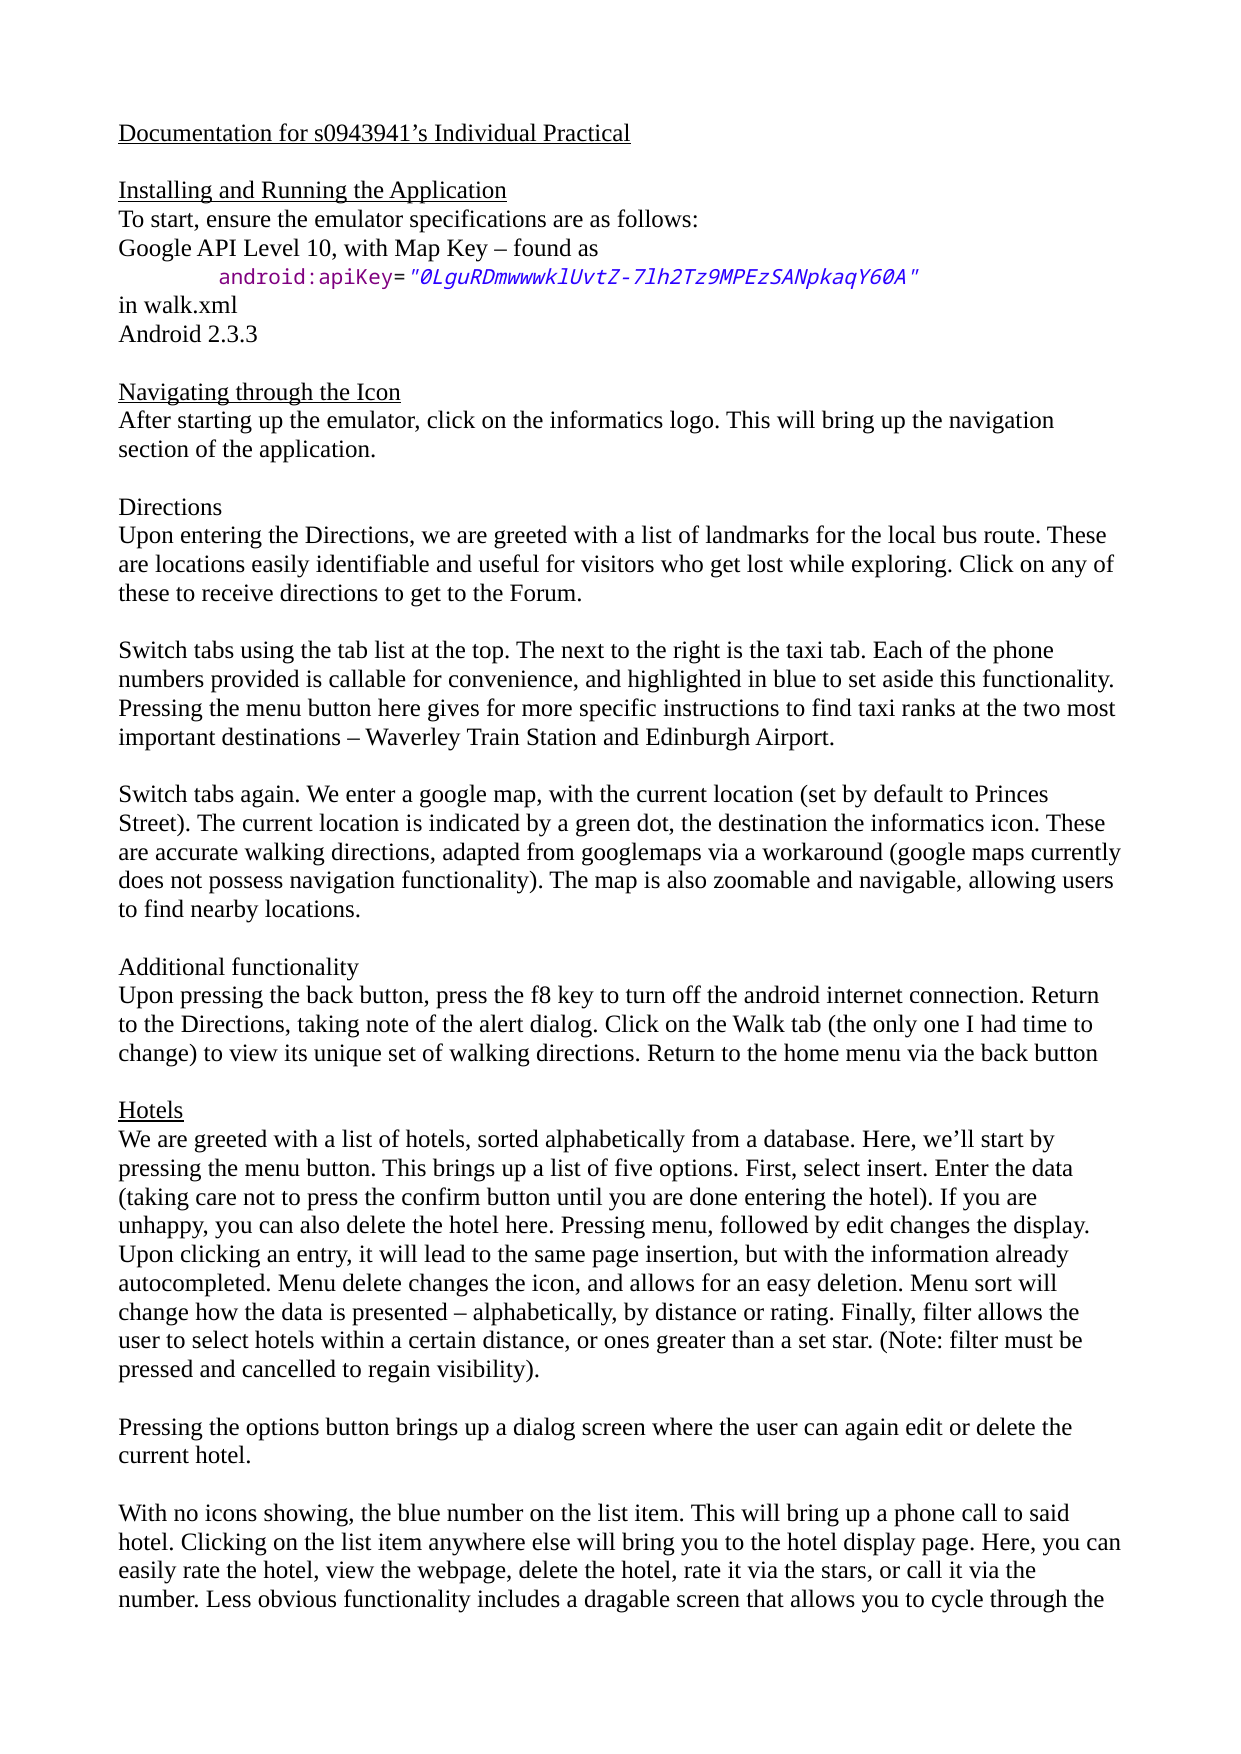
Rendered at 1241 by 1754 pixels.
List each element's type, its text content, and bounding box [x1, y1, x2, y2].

text We are greeted with a list of hotels, sorted alphabetically from a database. Here, we’ll start by pressing the menu button. This brings up a list of five options. First, select insert. Enter the data (taking care not to press the confirm button until you are done entering the hotel). If you are unhappy, you can also delete the hotel here. Pressing menu, followed by edit changes the display. Upon clicking an entry, it will lead to the same page insertion, but with the information already autocompleted. Menu delete changes the icon, and allows for an easy deletion. Menu sort will change how the data is presented – alphabetically, by distance or rating. Finally, filter allows the user to select hotels within a certain distance, or ones greater than a set star. (Note: filter must be pressed and cancelled to regain visibility). [118, 1124, 1122, 1383]
text Android 2.3.3 [118, 319, 1122, 348]
text Google API Level 10, with Map Key – found as [118, 233, 1122, 262]
text Upon pressing the back button, press the f8 key to turn off the android internet connection. Return to the Directions, taking note of the alert dialog. Click on the Walk tab (the only one I had time to change) to view its unique set of walking directions. Return to the home menu via the back button [118, 980, 1122, 1067]
text in walk.xml [118, 290, 1122, 319]
text Additional functionality [118, 952, 1122, 980]
text With no icons showing, the blue number on the list item. This will bring up a phone call to said hotel. Clicking on the list item anywhere else will bring you to the hotel display page. Here, you can easily rate the hotel, view the webpage, delete the hotel, rate it via the stars, or call it via the number. Less obvious functionality includes a dragable screen that allows you to cycle through the [118, 1498, 1122, 1613]
text After starting up the emulator, click on the informatics logo. This will bring up the navigation section of the application. [118, 405, 1122, 463]
text Hotels [118, 1095, 1122, 1124]
text Switch tabs using the tab list at the top. The next to the right is the taxi tab. Each of the phone numbers provided is callable for convenience, and highlighted in blue to set aside this functionality. Pressing the menu button here gives for more specific instructions to find taxi ranks at the two most important destinations – Waverley Train Station and Edinburgh Airport. [118, 635, 1122, 750]
text Pressing the options button brings up a dialog screen where the user can again edit or delete the current hotel. [118, 1412, 1122, 1469]
text Navigating through the Icon [118, 377, 1122, 405]
text android:apiKey="0LguRDmwwwklUvtZ-7lh2Tz9MPEzSANpkaqY60A" [118, 262, 1122, 290]
text Directions [118, 492, 1122, 520]
text Switch tabs again. We enter a google map, with the current location (set by default to Princes Street). The current location is indicated by a green dot, the destination the informatics icon. These are accurate walking directions, adapted from googlemaps via a workaround (google maps currently does not possess navigation functionality). The map is also zoomable and navigable, allowing users to find nearby locations. [118, 779, 1122, 923]
text To start, ensure the emulator specifications are as follows: [118, 204, 1122, 233]
text Documentation for s0943941’s Individual Practical [118, 118, 1122, 147]
text Installing and Running the Application [118, 176, 1122, 204]
text Upon entering the Directions, we are greeted with a list of landmarks for the local bus route. These are locations easily identifiable and useful for visitors who get lost while exploring. Click on any of these to receive directions to get to the Forum. [118, 520, 1122, 607]
